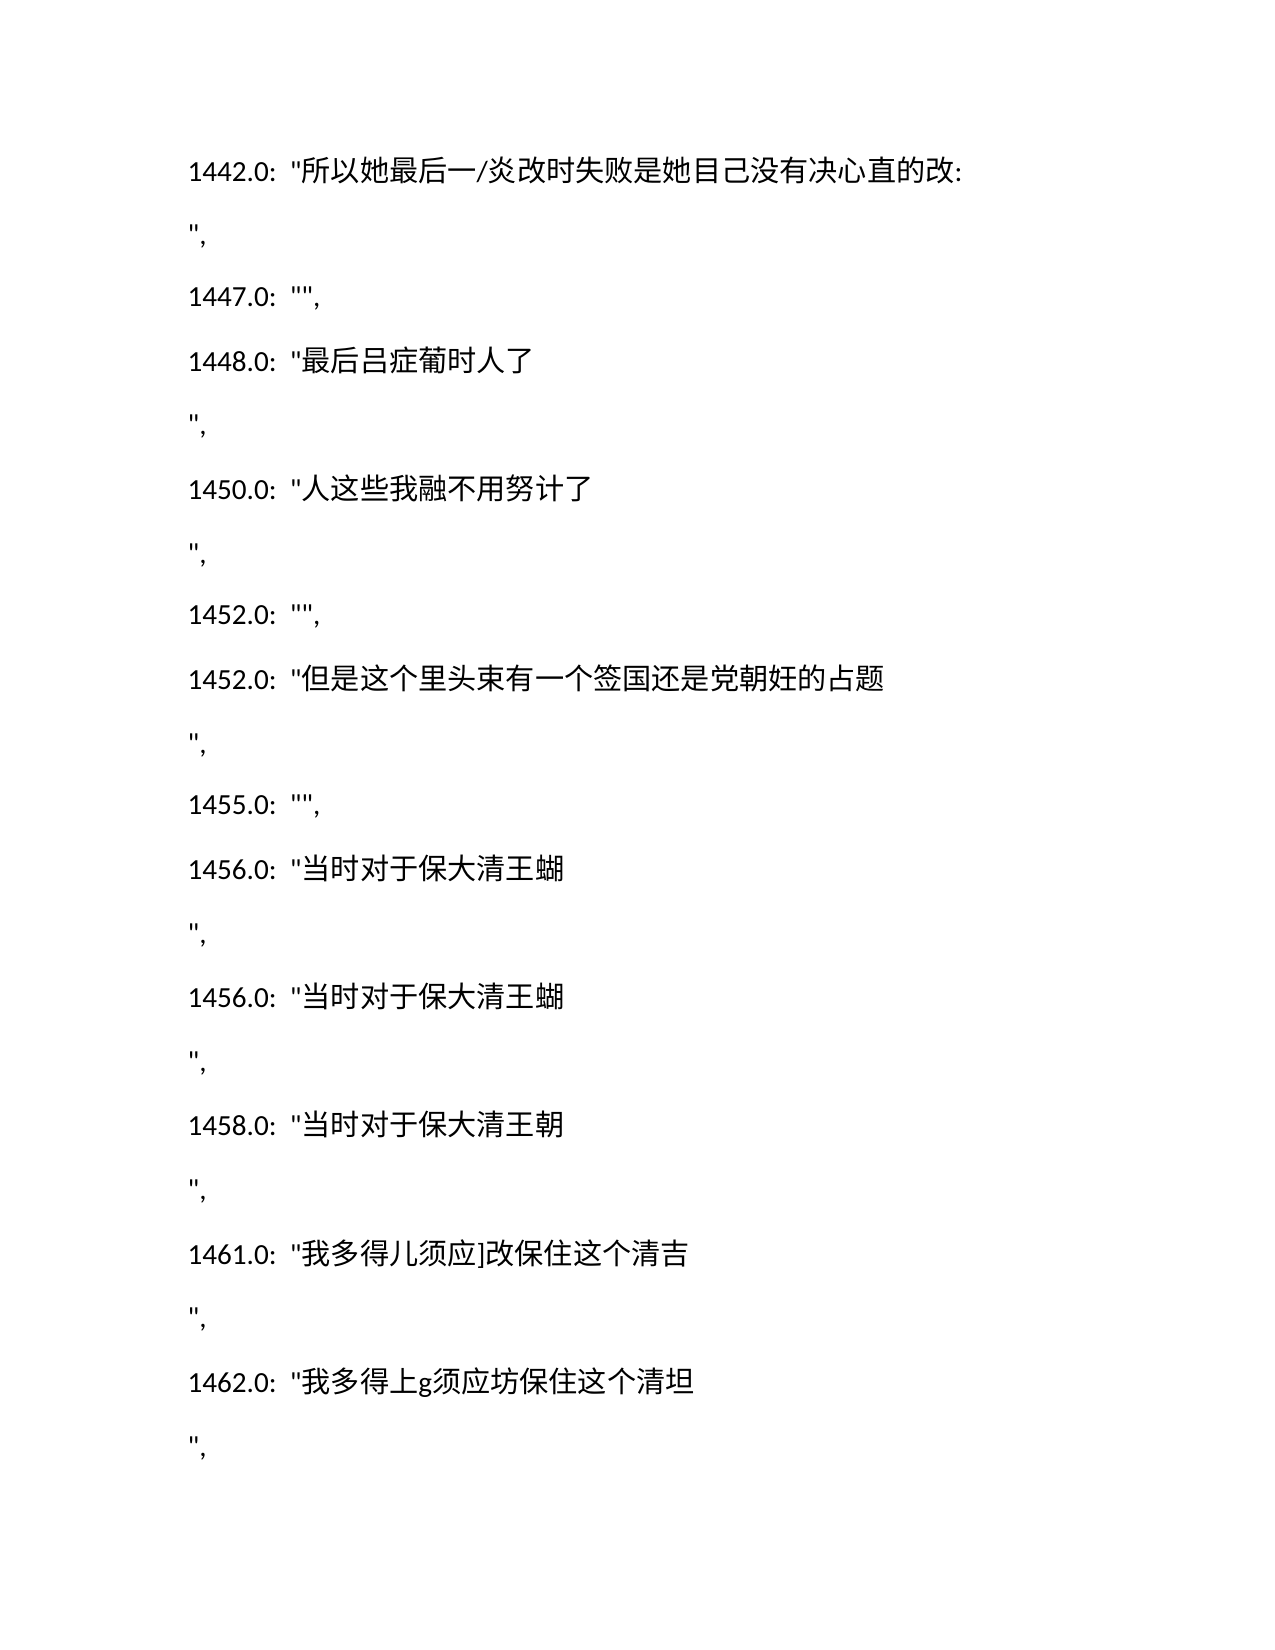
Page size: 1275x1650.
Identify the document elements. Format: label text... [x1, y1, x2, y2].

text 1461.0: "我多得儿须应]改保住这个清吉 [187, 1233, 1087, 1273]
text 1447.0: "", [187, 278, 1087, 314]
text ", [187, 725, 1087, 760]
text ", [187, 915, 1087, 950]
text 1455.0: "", [187, 786, 1087, 822]
text 1456.0: "当时对于保大清王蝴 [187, 976, 1087, 1016]
text 1448.0: "最后吕症葡时人了 [187, 340, 1087, 380]
text 1458.0: "当时对于保大清王朝 [187, 1105, 1087, 1144]
text 1442.0: "所以她最后一/炎改时失败是她目己没有决心直的改: [187, 150, 1087, 190]
text 1456.0: "当时对于保大清王蝴 [187, 848, 1087, 888]
text ", [187, 1299, 1087, 1335]
text 1452.0: "但是这个里头束有一个签国还是党朝妊的占题 [187, 658, 1087, 698]
text ", [187, 406, 1087, 442]
text ", [187, 216, 1087, 252]
text 1452.0: "", [187, 596, 1087, 632]
text ", [187, 1043, 1087, 1078]
text 1450.0: "人这些我融不用努计了 [187, 468, 1087, 508]
text ", [187, 1428, 1087, 1463]
text ", [187, 1171, 1087, 1207]
text ", [187, 535, 1087, 570]
text 1462.0: "我多得上g须应坊保住这个清坦 [187, 1361, 1087, 1401]
